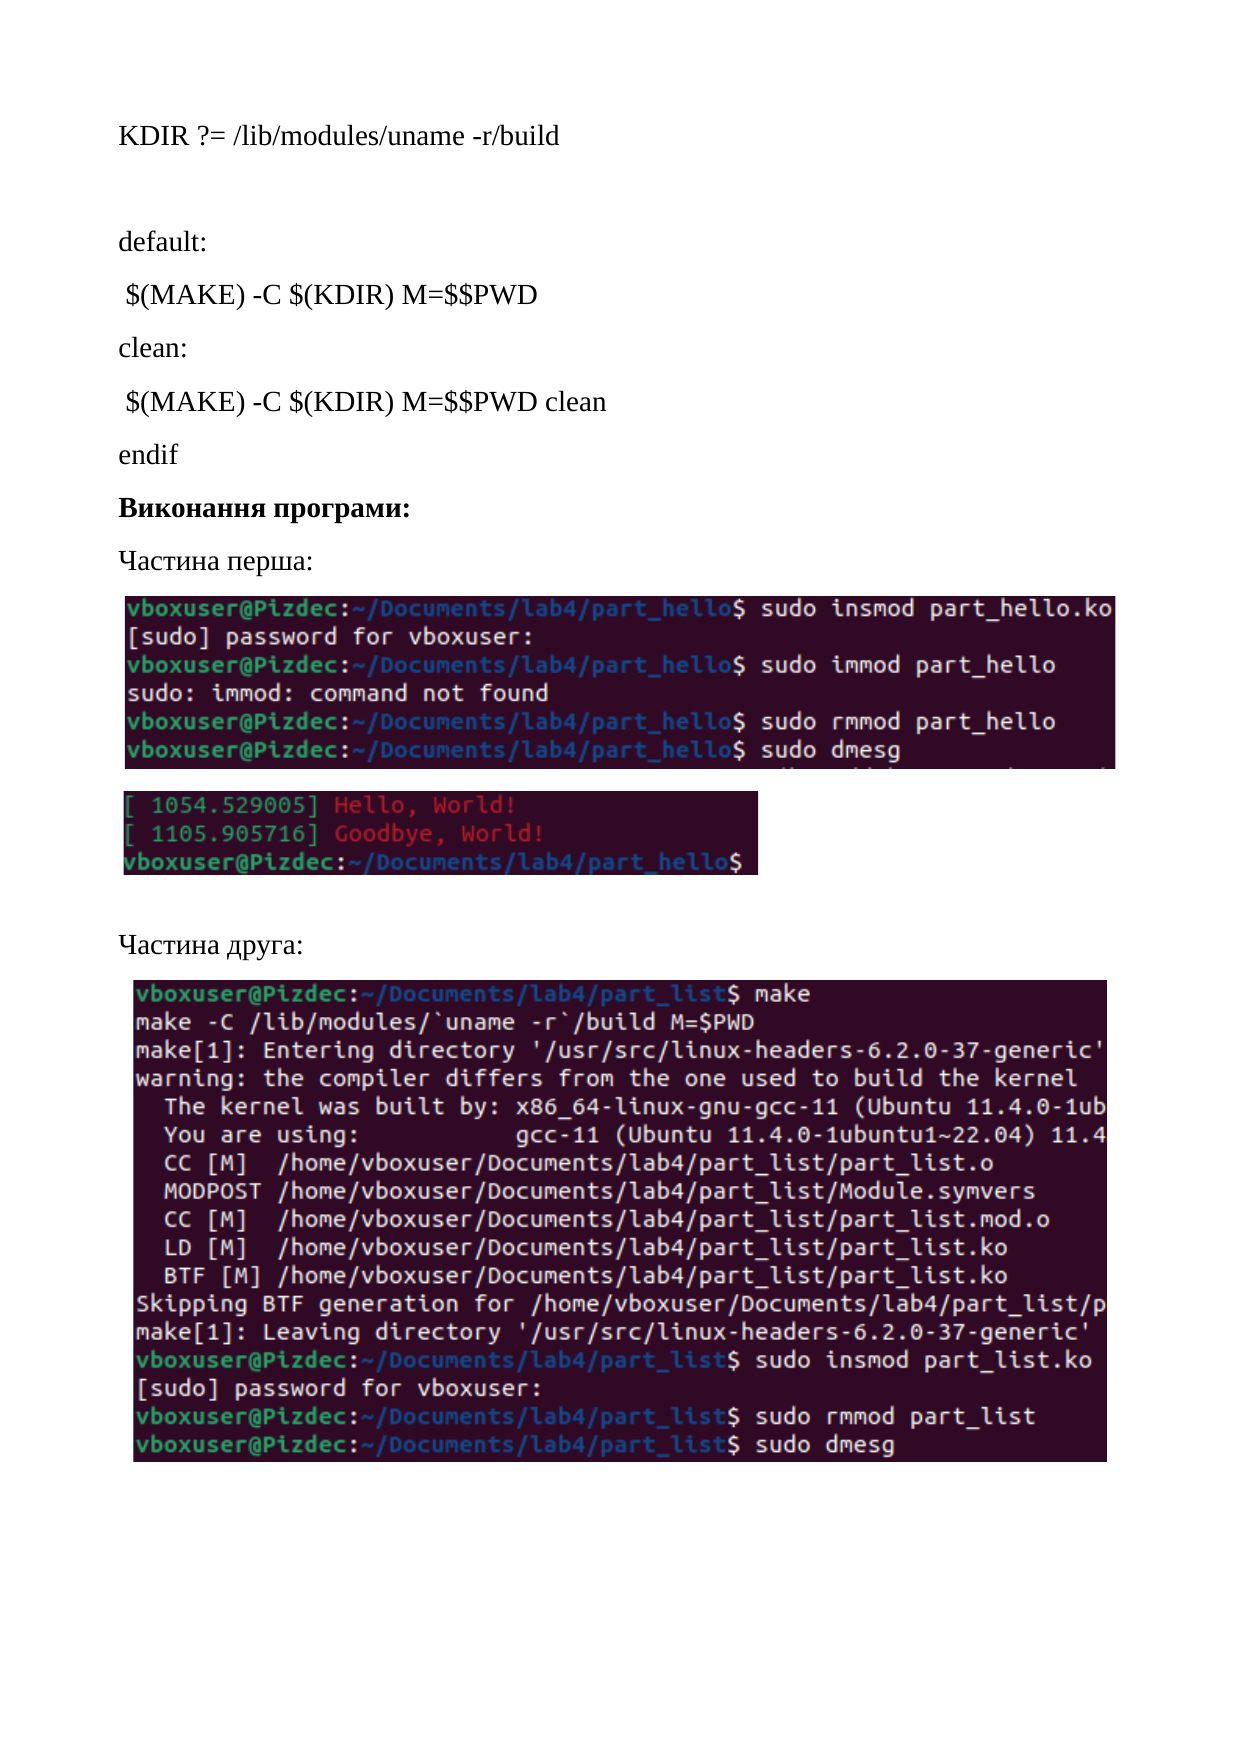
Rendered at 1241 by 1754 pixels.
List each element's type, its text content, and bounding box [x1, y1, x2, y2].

text $(MAKE) -C $(KDIR) M=$$PWD [118, 277, 1122, 311]
text $(MAKE) -C $(KDIR) M=$$PWD clean [118, 384, 1122, 417]
picture [123, 791, 759, 875]
text Частина перша: [118, 543, 1122, 577]
text Частина друга: [118, 927, 1122, 961]
text Виконання програми: [118, 490, 1122, 523]
text clean: [118, 331, 1122, 364]
text default: [118, 224, 1122, 258]
picture [124, 596, 1116, 769]
picture [133, 980, 1107, 1462]
text KDIR ?= /lib/modules/uname -r/build [118, 118, 1122, 152]
text endif [118, 437, 1122, 470]
